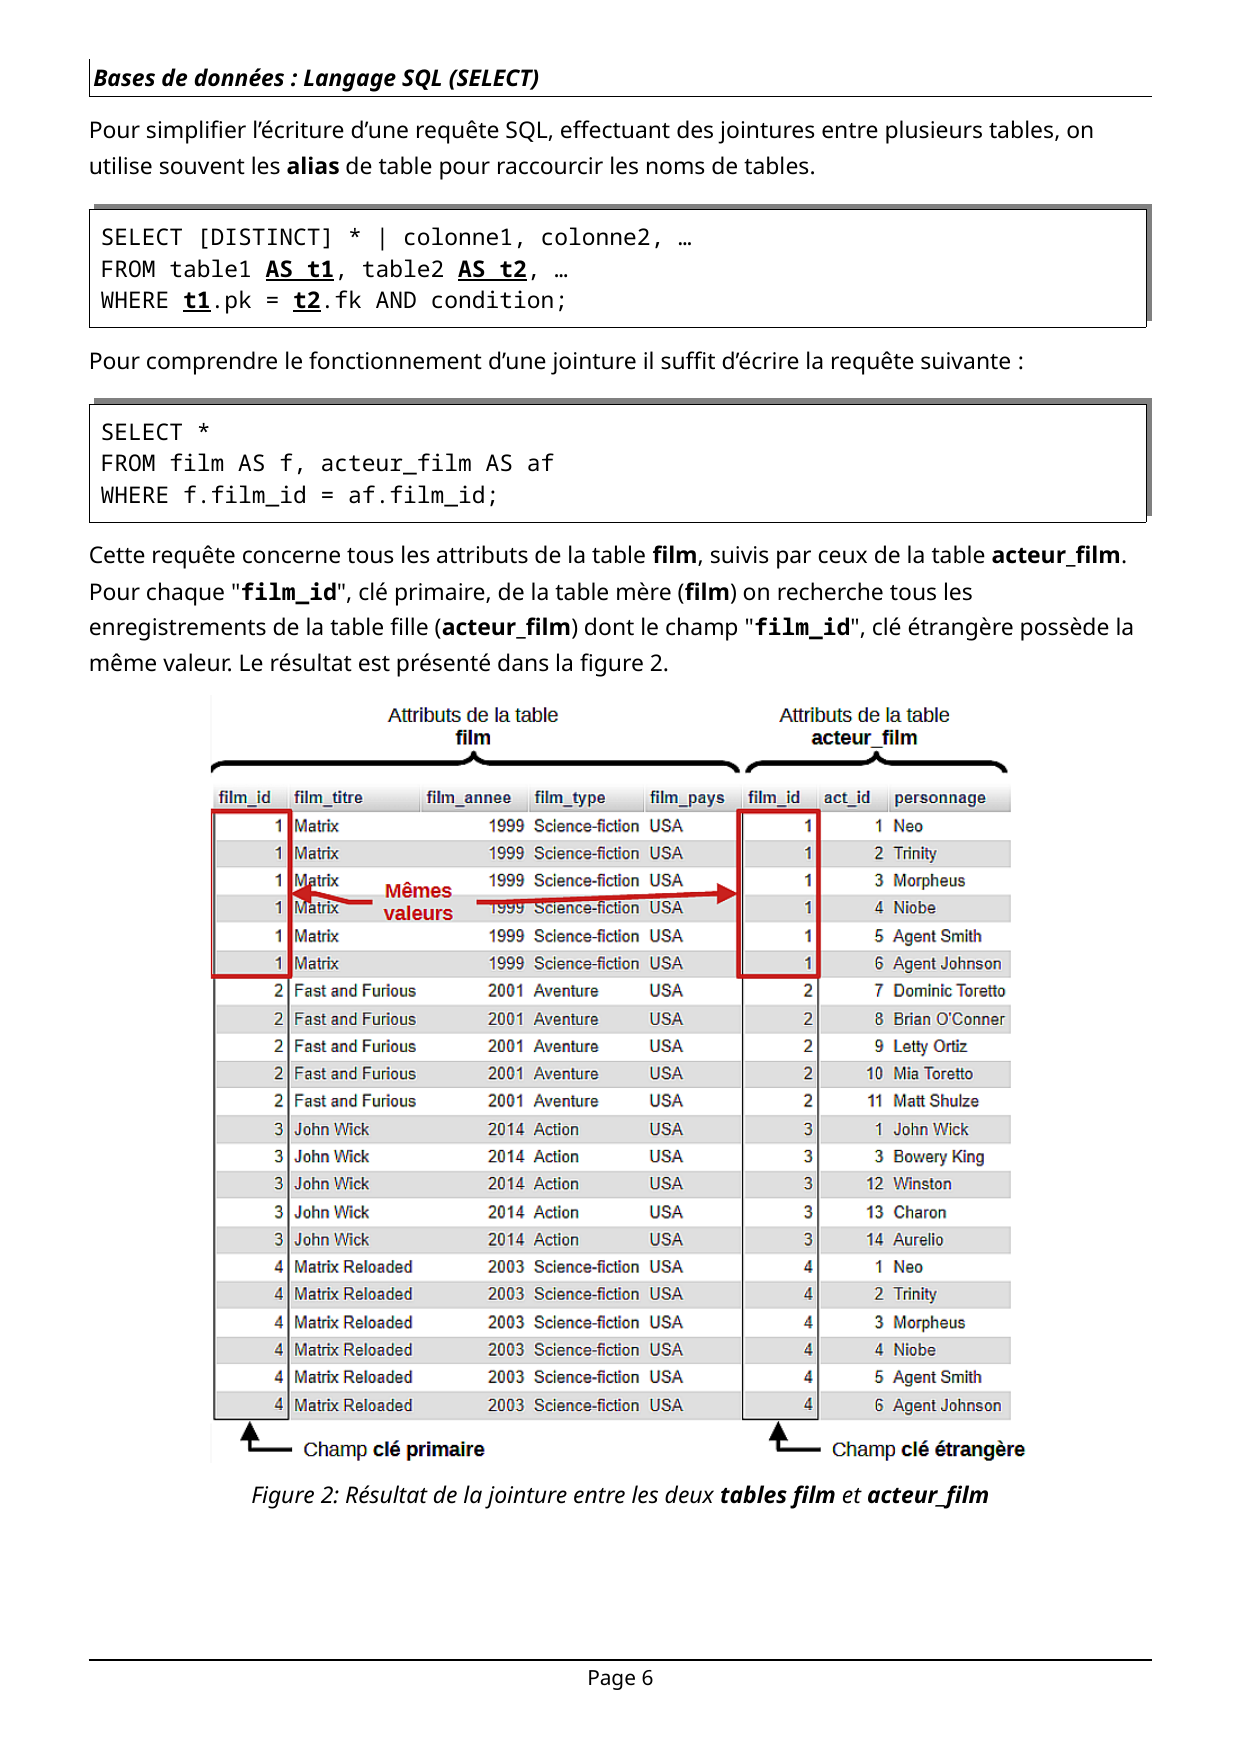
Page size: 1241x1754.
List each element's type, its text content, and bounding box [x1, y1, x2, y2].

picture [210, 695, 1030, 1463]
text Pour simplifier l’écriture d’une requête SQL, effectuant des jointures entre plusieurs tables, on utilise souvent les alias de table pour raccourcir les noms de tables. [88, 114, 1152, 181]
text WHERE t1.pk = t2.fk AND condition; [90, 272, 1146, 327]
text SELECT * [90, 405, 1146, 436]
text Cette requête concerne tous les attributs de la table film, suivis par ceux de la table acteur_film. Pour chaque "film_id", clé primaire, de la table mère (film) on recherche tous les enregistrements de la table fille (acteur_film) dont le champ "film_id", clé étrangère possède la même valeur. Le résultat est présenté dans la figure 2. [88, 539, 1152, 678]
text WHERE f.film_id = af.film_id; [90, 467, 1146, 522]
text Pour comprendre le fonctionnement d’une jointure il suffit d’écrire la requête suivante : [88, 345, 1152, 376]
text Figure 2: Résultat de la jointure entre les deux tables film et acteur_film [88, 1479, 1152, 1511]
text FROM table1 AS t1, table2 AS t2, … [90, 241, 1146, 272]
text FROM film AS f, acteur_film AS af [90, 436, 1146, 467]
text SELECT [DISTINCT] * | colonne1, colonne2, … [90, 210, 1146, 241]
